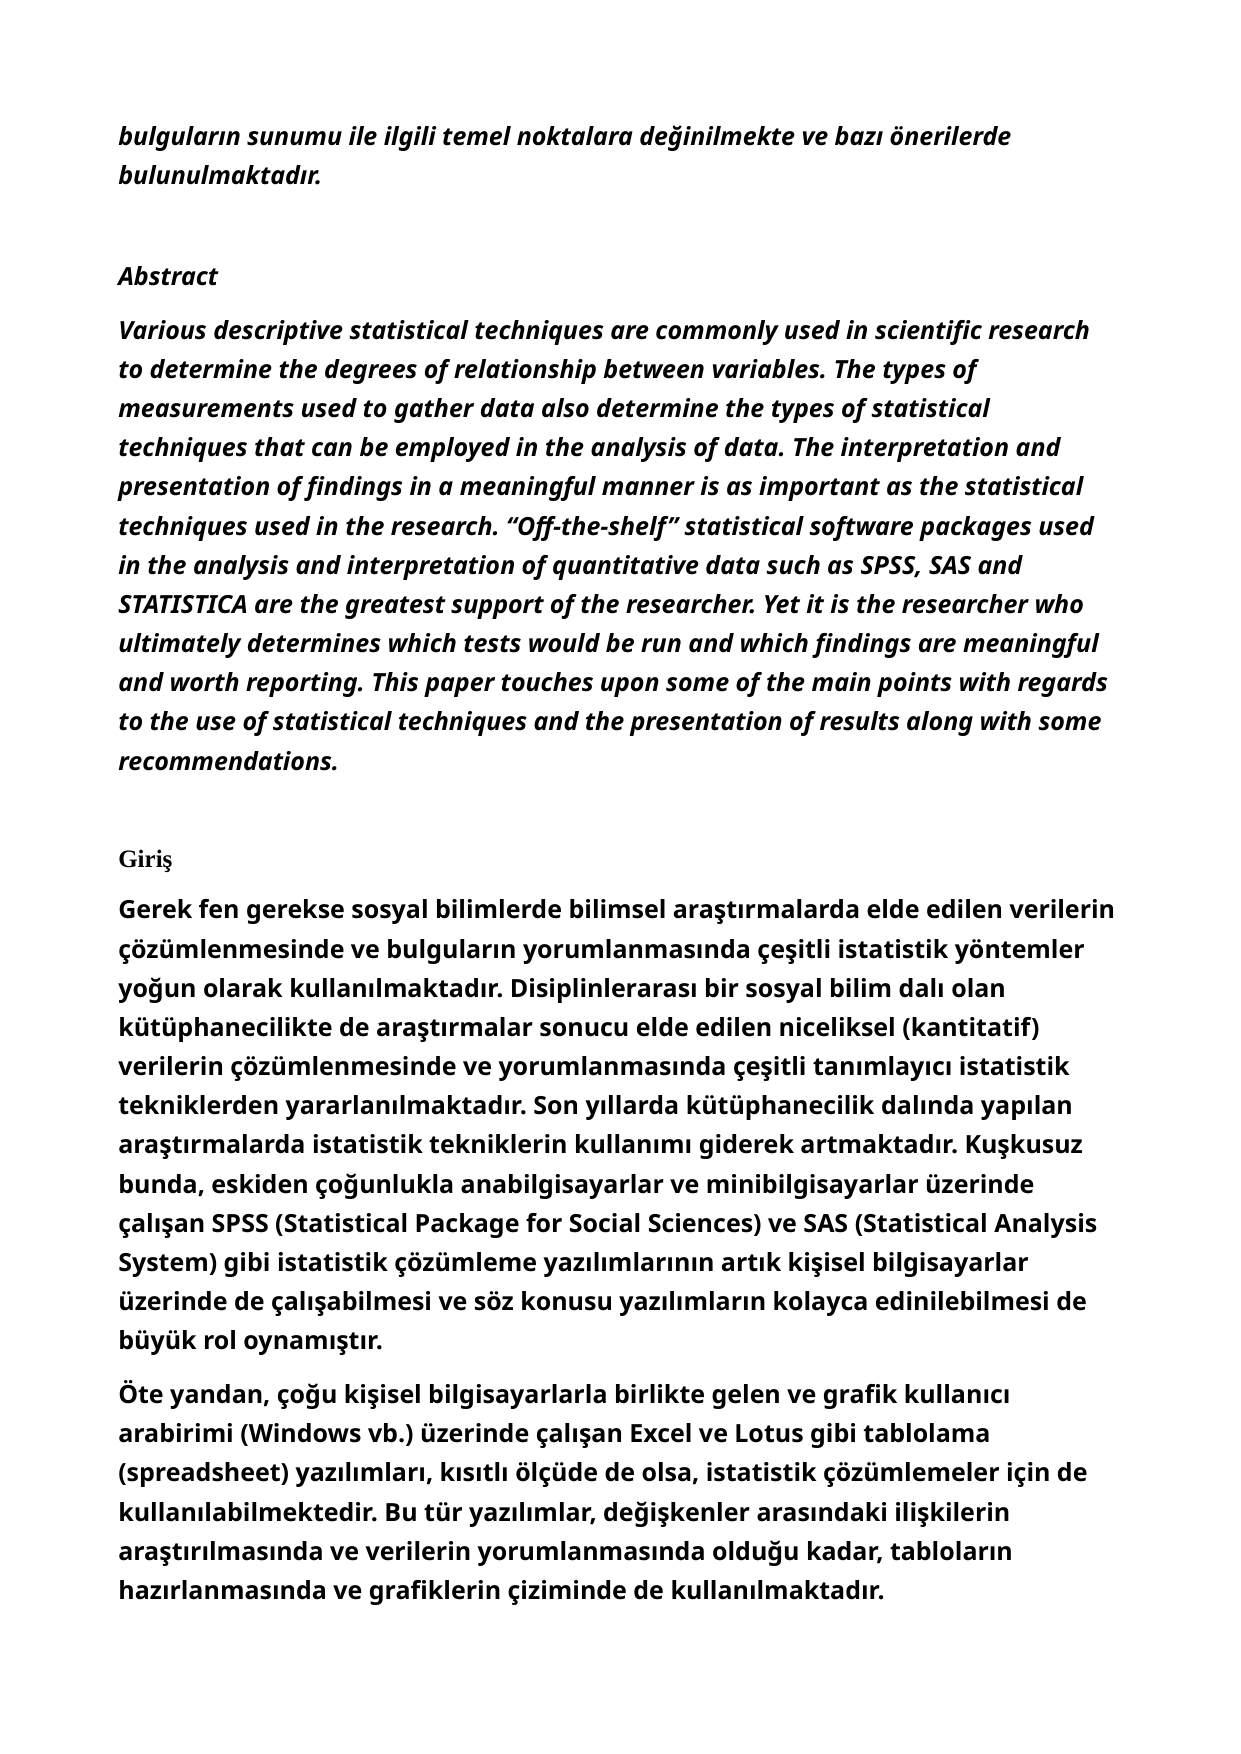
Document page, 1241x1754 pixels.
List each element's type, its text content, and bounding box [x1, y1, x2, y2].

text bulguların sunumu ile ilgili temel noktalara değinilmekte ve bazı önerilerde bulunulmaktadır. [118, 118, 1122, 191]
text Giriş [118, 844, 1122, 873]
text Abstract [118, 259, 1122, 293]
text Öte yandan, çoğu kişisel bilgisayarlarla birlikte gelen ve grafik kullanıcı arabirimi (Windows vb.) üzerinde çalışan Excel ve Lotus gibi tablolama (spreadsheet) yazılımları, kısıtlı ölçüde de olsa, istatistik çözümlemeler için de kullanılabilmektedir. Bu tür yazılımlar, değişkenler arasındaki ilişkilerin araştırılmasında ve verilerin yorumlanmasında olduğu kadar, tabloların hazırlanmasında ve grafiklerin çiziminde de kullanılmaktadır. [118, 1377, 1122, 1607]
text Various descriptive statistical techniques are commonly used in scientific research to determine the degrees of relationship between variables. The types of measurements used to gather data also determine the types of statistical techniques that can be employed in the analysis of data. The interpretation and presentation of findings in a meaningful manner is as important as the statistical techniques used in the research. “Off-the-shelf” statistical software packages used in the analysis and interpretation of quantitative data such as SPSS, SAS and STATISTICA are the greatest support of the researcher. Yet it is the researcher who ultimately determines which tests would be run and which findings are meaningful and worth reporting. This paper touches upon some of the main points with regards to the use of statistical techniques and the presentation of results along with some recommendations. [118, 312, 1122, 777]
text Gerek fen gerekse sosyal bilimlerde bilimsel araştırmalarda elde edilen verilerin çözümlenmesinde ve bulguların yorumlanmasında çeşitli istatistik yöntemler yoğun olarak kullanılmaktadır. Disiplinlerarası bir sosyal bilim dalı olan kütüphanecilikte de araştırmalar sonucu elde edilen niceliksel (kantitatif) verilerin çözümlenmesinde ve yorumlanmasında çeşitli tanımlayıcı istatistik tekniklerden yararlanılmaktadır. Son yıllarda kütüphanecilik dalında yapılan araştırmalarda istatistik tekniklerin kullanımı giderek artmaktadır. Kuşkusuz bunda, eskiden çoğunlukla anabilgisayarlar ve minibilgisayarlar üzerinde çalışan SPSS (Statistical Package for Social Sciences) ve SAS (Statistical Analysis System) gibi istatistik çözümleme yazılımlarının artık kişisel bilgisayarlar üzerinde de çalışabilmesi ve söz konusu yazılımların kolayca edinilebilmesi de büyük rol oynamıştır. [118, 892, 1122, 1357]
